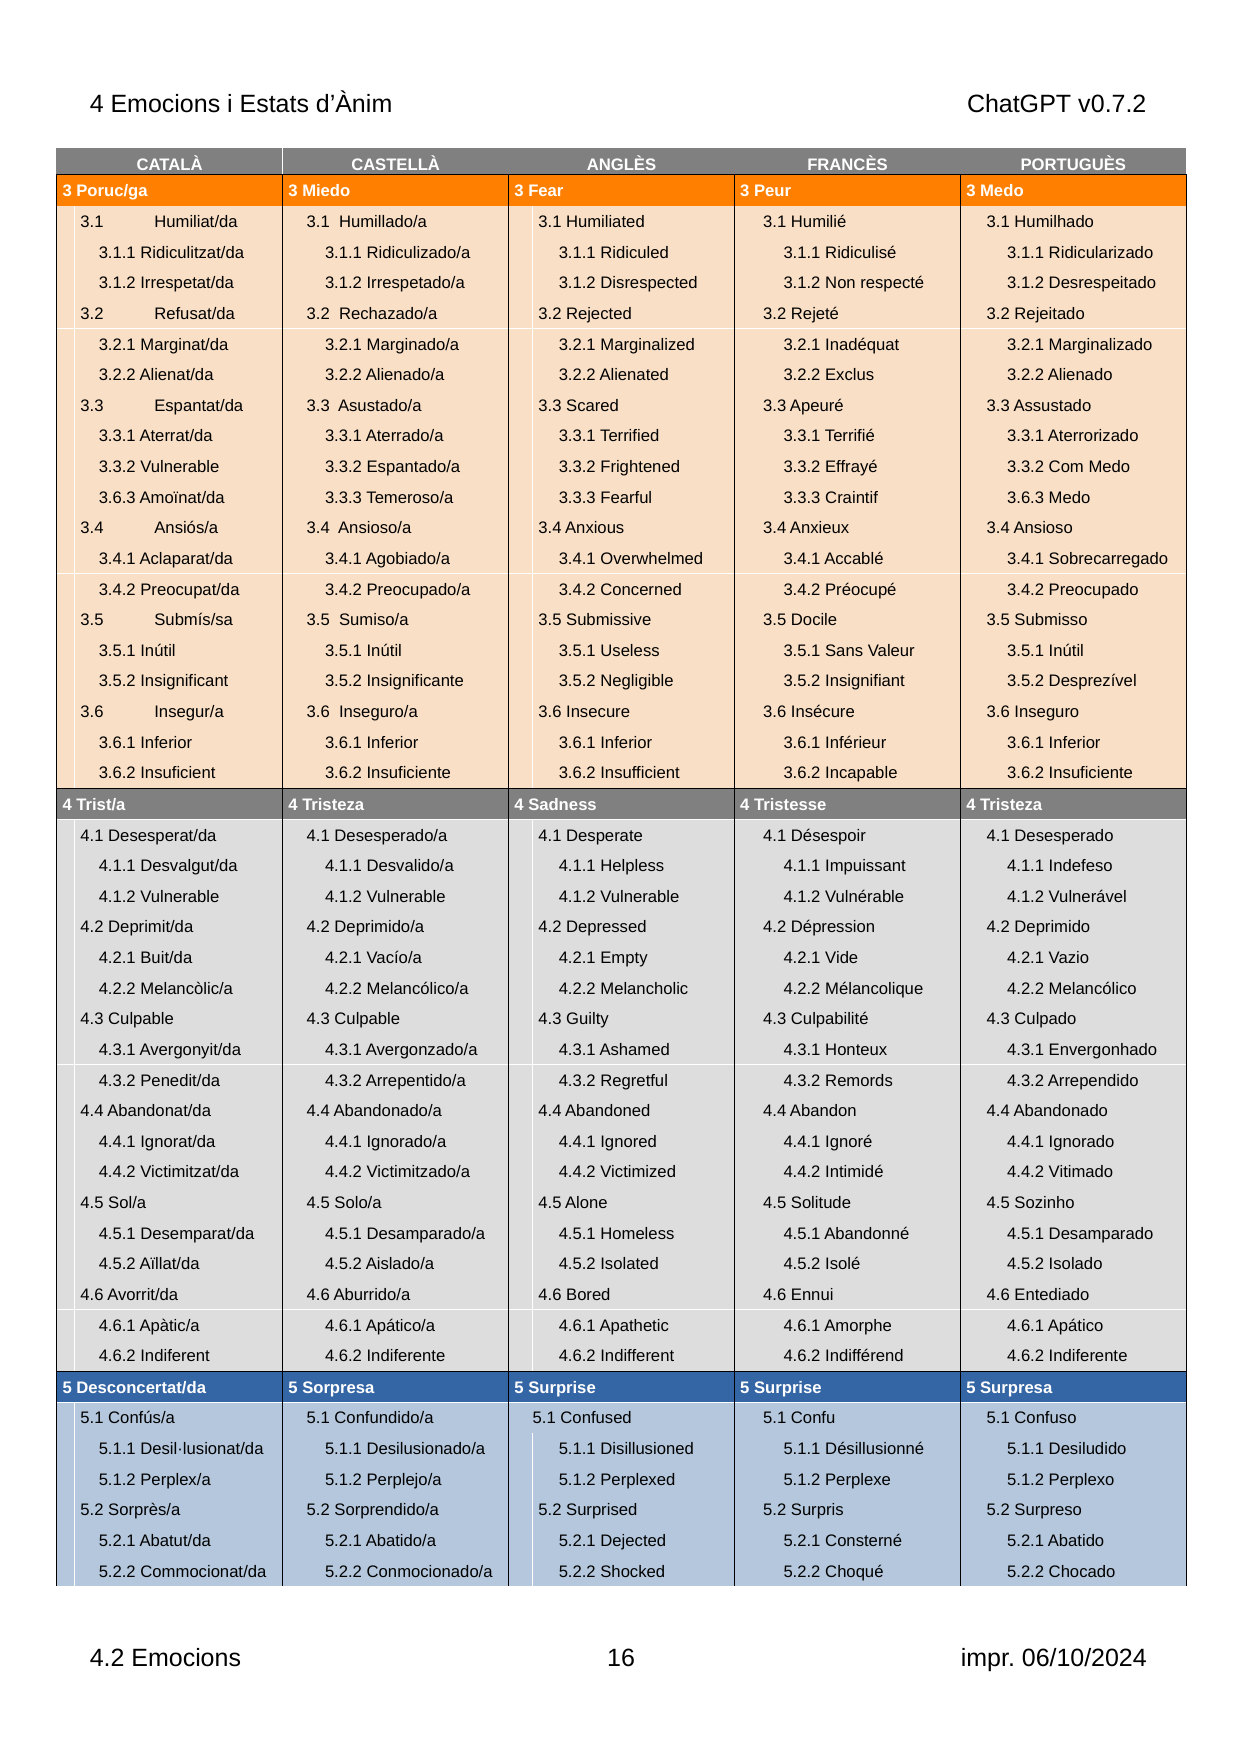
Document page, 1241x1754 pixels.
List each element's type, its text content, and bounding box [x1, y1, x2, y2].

table_cell [961, 1095, 981, 1126]
table_cell [757, 451, 778, 482]
table_cell 3.1 Humillado/a [301, 206, 508, 237]
table_cell 4.1 Desesperat/da [75, 820, 282, 850]
table_cell [75, 1433, 93, 1464]
table_cell [981, 451, 1001, 482]
table_cell [735, 696, 757, 727]
table_cell 3.5 Submís/sa [75, 604, 282, 635]
table_cell [57, 665, 74, 696]
table_cell [961, 512, 981, 543]
table_cell [735, 512, 757, 543]
table_cell [533, 543, 553, 573]
table_cell [509, 1556, 532, 1586]
table_cell [301, 665, 319, 696]
table_cell 5.1 Confuso [981, 1403, 1186, 1433]
table_cell [283, 574, 301, 604]
table_cell [757, 237, 778, 267]
table_cell [57, 911, 74, 942]
table_cell [301, 237, 319, 267]
table_cell [509, 1279, 532, 1309]
table_cell [283, 881, 301, 911]
table_cell [735, 1065, 757, 1095]
table_cell 3.2 Rechazado/a [301, 298, 508, 328]
table_cell [533, 237, 553, 267]
table_cell 3.3 Espantat/da [75, 390, 282, 420]
table_cell 4.1.2 Vulnerable [553, 881, 734, 911]
table_cell [57, 973, 74, 1003]
table_cell [75, 1034, 93, 1064]
table_cell [283, 451, 301, 482]
table_cell [735, 1126, 757, 1156]
table_cell [75, 451, 93, 482]
table_cell 3.2.1 Marginat/da [93, 329, 282, 359]
table_cell [961, 1494, 981, 1525]
table_cell [509, 1464, 532, 1494]
table_cell [533, 1340, 553, 1371]
table_cell [757, 973, 778, 1003]
table_cell [283, 482, 301, 512]
table_cell 5.1.2 Perplex/a [93, 1464, 282, 1494]
table_cell [57, 604, 74, 635]
table_cell 3.6.1 Inferior [319, 727, 508, 757]
table_cell [57, 237, 74, 267]
table_cell 3.1.1 Ridiculizado/a [319, 237, 508, 267]
table_cell [757, 1464, 778, 1494]
table_cell [57, 1187, 74, 1218]
table_cell [283, 1433, 301, 1464]
table_cell 5.2.2 Chocado [1001, 1556, 1186, 1586]
table_cell [961, 237, 981, 267]
table_cell [301, 574, 319, 604]
table_cell [961, 757, 981, 788]
table_cell [301, 1126, 319, 1156]
table_cell 4.5.2 Isolado [1001, 1248, 1186, 1279]
table_cell [509, 451, 532, 482]
table_cell 4.5.2 Aïllat/da [93, 1248, 282, 1279]
table_cell [961, 665, 981, 696]
table_cell [981, 359, 1001, 390]
table_cell 4.4.2 Victimitzado/a [319, 1156, 508, 1187]
table_cell 3.3.1 Terrified [553, 420, 734, 451]
table_cell 4.5.1 Desemparat/da [93, 1218, 282, 1248]
table_cell [75, 237, 93, 267]
table_cell [57, 1494, 74, 1525]
table_cell [75, 1340, 93, 1371]
table_cell [509, 820, 532, 850]
table_cell [301, 359, 319, 390]
table_cell [735, 1248, 757, 1279]
table_cell 3.6.3 Amoïnat/da [93, 482, 282, 512]
table_cell 3.1 Humiliat/da [75, 206, 282, 237]
table_cell [981, 1065, 1001, 1095]
table_cell 5.2 Surpreso [981, 1494, 1186, 1525]
table_cell 3.4 Anxious [533, 512, 734, 543]
table_cell 4.6.1 Apático [1001, 1310, 1186, 1340]
table_cell 3.5.2 Insignificante [319, 665, 508, 696]
table_cell [961, 820, 981, 850]
table_cell [961, 329, 981, 359]
table_cell [57, 267, 74, 298]
table_cell 4.1.1 Desvalido/a [319, 850, 508, 881]
table_cell 4.1.2 Vulnerable [93, 881, 282, 911]
table_cell [301, 1156, 319, 1187]
table_cell 5.2 Surprised [533, 1494, 734, 1525]
table_cell [735, 329, 757, 359]
table_cell 4.3 Culpable [75, 1003, 282, 1034]
table_cell [509, 329, 532, 359]
table_cell [283, 298, 301, 328]
table_cell [283, 206, 301, 237]
table_cell 5.1.1 Desilusionado/a [319, 1433, 508, 1464]
table_cell 3.1.2 Desrespeitado [1001, 267, 1186, 298]
table_cell 3.5.2 Negligible [553, 665, 734, 696]
table_cell [57, 1065, 74, 1095]
table_cell [57, 1003, 74, 1034]
table_cell [283, 820, 301, 850]
table_cell [735, 973, 757, 1003]
table_cell 3 Poruc/ga [57, 175, 282, 206]
table_cell 5.2 Sorprès/a [75, 1494, 282, 1525]
table_cell [981, 574, 1001, 604]
table_cell [301, 1525, 319, 1556]
table_cell 4.6 Entediado [981, 1279, 1186, 1309]
table_cell 3.5 Submissive [533, 604, 734, 635]
table_cell [981, 1525, 1001, 1556]
table_cell 4.2.2 Melancólico [1001, 973, 1186, 1003]
table_cell 3.3.1 Terrifié [778, 420, 960, 451]
table_cell [57, 206, 74, 237]
table_cell 3.4 Ansiós/a [75, 512, 282, 543]
table_cell 4.3.2 Arrepentido/a [319, 1065, 508, 1095]
table_cell [283, 757, 301, 788]
table_cell [533, 635, 553, 665]
table_cell 4.1.2 Vulnérable [778, 881, 960, 911]
table_cell [75, 1248, 93, 1279]
table_cell [757, 359, 778, 390]
table_cell [981, 881, 1001, 911]
table_cell [509, 604, 532, 635]
table_cell [283, 604, 301, 635]
table_cell 3.4.2 Préocupé [778, 574, 960, 604]
table_cell 3.6.1 Inferior [1001, 727, 1186, 757]
table_cell [533, 942, 553, 973]
table_cell [57, 1218, 74, 1248]
table_cell [981, 1340, 1001, 1371]
table_cell [981, 1310, 1001, 1340]
table_cell 4.5.1 Desamparado [1001, 1218, 1186, 1248]
table_cell [509, 267, 532, 298]
table_cell 4.5.2 Isolé [778, 1248, 960, 1279]
table_cell [735, 727, 757, 757]
table_cell [757, 635, 778, 665]
table_cell [757, 881, 778, 911]
table_cell [57, 1126, 74, 1156]
table_cell [961, 1156, 981, 1187]
table_cell 4.2 Deprimido [981, 911, 1186, 942]
table_cell 4.3.1 Avergonzado/a [319, 1034, 508, 1064]
table_cell [283, 1310, 301, 1340]
table_cell [981, 1556, 1001, 1586]
table_cell 4.4.1 Ignored [553, 1126, 734, 1156]
table_cell [961, 942, 981, 973]
table_cell 3.3.1 Aterrat/da [93, 420, 282, 451]
table_cell [533, 420, 553, 451]
table_cell 4.1.1 Indefeso [1001, 850, 1186, 881]
table_cell 5 Sorpresa [283, 1372, 508, 1402]
table_cell [57, 1248, 74, 1279]
table_cell [533, 881, 553, 911]
table_cell 4.5 Solo/a [301, 1187, 508, 1218]
table_cell [757, 1340, 778, 1371]
table_cell [757, 1433, 778, 1464]
table_cell 3.6 Insécure [757, 696, 960, 727]
table_cell 4.4.2 Intimidé [778, 1156, 960, 1187]
table_cell [57, 420, 74, 451]
table_cell 3.4.1 Accablé [778, 543, 960, 573]
table_cell [57, 820, 74, 850]
table_cell [735, 574, 757, 604]
table_cell 3.4.1 Sobrecarregado [1001, 543, 1186, 573]
table_cell [509, 973, 532, 1003]
table_cell [961, 1126, 981, 1156]
table_cell 3.1.2 Irrespetat/da [93, 267, 282, 298]
table_cell [57, 850, 74, 881]
table_cell [283, 420, 301, 451]
table_cell 3.2.2 Alienat/da [93, 359, 282, 390]
table_cell [961, 1034, 981, 1064]
table_cell [57, 942, 74, 973]
table_cell [735, 665, 757, 696]
table_cell [509, 1525, 532, 1556]
table_cell [301, 1310, 319, 1340]
table_cell 4.4 Abandonado [981, 1095, 1186, 1126]
table_cell 4.4 Abandoned [533, 1095, 734, 1126]
table_cell 4.2.2 Melancòlic/a [93, 973, 282, 1003]
table_cell [75, 1310, 93, 1340]
table_cell [57, 1310, 74, 1340]
table_cell 3.2.1 Marginado/a [319, 329, 508, 359]
table_cell [283, 727, 301, 757]
table_cell [735, 1034, 757, 1064]
table_cell [75, 420, 93, 451]
table_cell [533, 727, 553, 757]
table_cell 4.6.1 Apathetic [553, 1310, 734, 1340]
table_cell [533, 1156, 553, 1187]
table_cell [735, 1187, 757, 1218]
table_cell 4.4.2 Victimitzat/da [93, 1156, 282, 1187]
table_cell [757, 665, 778, 696]
table_cell [735, 1218, 757, 1248]
table_cell [509, 727, 532, 757]
table_cell 4.2 Dépression [757, 911, 960, 942]
table_cell 5.1 Confu [757, 1403, 960, 1433]
table_cell 3.3.1 Aterrorizado [1001, 420, 1186, 451]
table_cell [283, 850, 301, 881]
table_cell [75, 1065, 93, 1095]
table_cell [981, 420, 1001, 451]
table_cell 3.3.3 Craintif [778, 482, 960, 512]
table_cell [757, 757, 778, 788]
table_cell [981, 942, 1001, 973]
table_cell [283, 1403, 301, 1433]
table_cell 3.2.1 Inadéquat [778, 329, 960, 359]
table_cell 5.1.1 Desil·lusionat/da [93, 1433, 282, 1464]
table_cell [533, 757, 553, 788]
table_cell 4.2 Deprimit/da [75, 911, 282, 942]
table_cell [735, 1494, 757, 1525]
table_cell [961, 1310, 981, 1340]
table_cell [509, 390, 532, 420]
table_cell 3.1.2 Disrespected [553, 267, 734, 298]
table_cell [301, 1340, 319, 1371]
table_cell [283, 1340, 301, 1371]
table_cell 4.6 Ennui [757, 1279, 960, 1309]
table_cell [57, 1403, 74, 1433]
table_cell [57, 1340, 74, 1371]
table_cell 4.1 Desesperado/a [301, 820, 508, 850]
table_cell 3 Fear [509, 175, 734, 206]
table_cell [509, 911, 532, 942]
table_cell 3.2 Refusat/da [75, 298, 282, 328]
table_cell 3.5.1 Sans Valeur [778, 635, 960, 665]
table_cell 3.4.1 Aclaparat/da [93, 543, 282, 573]
table_cell [301, 1065, 319, 1095]
table_cell [757, 420, 778, 451]
table_cell 3.5 Sumiso/a [301, 604, 508, 635]
table_cell [735, 1340, 757, 1371]
table_cell 3.1.1 Ridiculisé [778, 237, 960, 267]
table_cell [75, 973, 93, 1003]
table_cell 4.3.1 Ashamed [553, 1034, 734, 1064]
table_cell 4.3.1 Avergonyit/da [93, 1034, 282, 1064]
table_cell [301, 451, 319, 482]
table_cell 4.5 Alone [533, 1187, 734, 1218]
table_cell [981, 1126, 1001, 1156]
table_cell 4.3 Guilty [533, 1003, 734, 1034]
table_cell 3.3 Scared [533, 390, 734, 420]
table_cell 5.1.1 Desiludido [1001, 1433, 1186, 1464]
table_cell [961, 1403, 981, 1433]
table_cell [961, 1065, 981, 1095]
table_cell [509, 1218, 532, 1248]
table_cell [961, 390, 981, 420]
table_cell [57, 727, 74, 757]
table_cell [283, 1034, 301, 1064]
table_cell 3.5.2 Insignifiant [778, 665, 960, 696]
table_cell 4.1.1 Desvalgut/da [93, 850, 282, 881]
table_cell 3.4.2 Preocupado [1001, 574, 1186, 604]
table_cell [75, 727, 93, 757]
table_cell [301, 1433, 319, 1464]
table_cell 3.3.1 Aterrado/a [319, 420, 508, 451]
table_cell 4.2 Depressed [533, 911, 734, 942]
table_cell 4.4 Abandonado/a [301, 1095, 508, 1126]
table_cell [981, 665, 1001, 696]
table_cell [57, 1464, 74, 1494]
table_cell [735, 911, 757, 942]
table_cell 3.4.1 Agobiado/a [319, 543, 508, 573]
table_cell 3.2.2 Alienado [1001, 359, 1186, 390]
table_cell [961, 881, 981, 911]
table_cell 4.6.2 Indifférend [778, 1340, 960, 1371]
table_cell 5.2.1 Abatut/da [93, 1525, 282, 1556]
table_cell [57, 359, 74, 390]
table_cell 4.2.1 Vide [778, 942, 960, 973]
table_cell [75, 757, 93, 788]
table_cell 4.3 Culpable [301, 1003, 508, 1034]
table_cell 4 Sadness [509, 789, 734, 819]
table_cell [75, 267, 93, 298]
table_cell [961, 1218, 981, 1248]
table_cell [735, 1279, 757, 1309]
table_cell [283, 359, 301, 390]
table_cell [283, 267, 301, 298]
table_cell [735, 267, 757, 298]
table_cell [509, 482, 532, 512]
table_cell [961, 1340, 981, 1371]
table_cell [735, 1464, 757, 1494]
table_cell [283, 911, 301, 942]
table_cell 4.5 Sol/a [75, 1187, 282, 1218]
table_cell [533, 267, 553, 298]
table_cell 5.2.1 Abatido/a [319, 1525, 508, 1556]
table_cell 5.2.2 Conmocionado/a [319, 1556, 508, 1586]
table_cell 4.6.2 Indiferente [1001, 1340, 1186, 1371]
table_cell [735, 635, 757, 665]
table_cell [735, 1556, 757, 1586]
table_cell [509, 942, 532, 973]
table_cell 3.6.2 Incapable [778, 757, 960, 788]
table_cell [961, 911, 981, 942]
table_cell [961, 543, 981, 573]
table_cell 3.6.2 Insuficient [93, 757, 282, 788]
table_cell 3.3.2 Espantado/a [319, 451, 508, 482]
table_cell [283, 1248, 301, 1279]
table_cell [533, 1310, 553, 1340]
table_cell 3.6 Insecure [533, 696, 734, 727]
table_cell [757, 1065, 778, 1095]
table_cell [757, 1156, 778, 1187]
table_cell [961, 1003, 981, 1034]
table_cell [757, 727, 778, 757]
table_cell 4.5.1 Abandonné [778, 1218, 960, 1248]
table_cell [75, 635, 93, 665]
table_cell 4.5.1 Homeless [553, 1218, 734, 1248]
table_cell [283, 1126, 301, 1156]
table_cell 4.4 Abandonat/da [75, 1095, 282, 1126]
table_cell 5.1.1 Disillusioned [553, 1433, 734, 1464]
table_header ANGLÈS [508, 148, 734, 174]
table_cell [283, 1464, 301, 1494]
table_cell 5.2.2 Commocionat/da [93, 1556, 282, 1586]
table_cell [961, 635, 981, 665]
table_cell [509, 1126, 532, 1156]
table_cell [509, 543, 532, 573]
table_cell [301, 881, 319, 911]
table_cell [283, 1218, 301, 1248]
table_cell 4.4.1 Ignorado/a [319, 1126, 508, 1156]
table_cell 4.3.2 Penedit/da [93, 1065, 282, 1095]
table_cell [509, 1095, 532, 1126]
table_cell 4.1 Désespoir [757, 820, 960, 850]
table_cell 5.1 Confused [527, 1403, 734, 1433]
table_cell [283, 1065, 301, 1095]
table_cell [75, 543, 93, 573]
table_cell [509, 1433, 532, 1464]
table_cell 3.2 Rejeitado [981, 298, 1186, 328]
table_cell [735, 604, 757, 635]
table_header CATALÀ [56, 148, 282, 174]
table_cell [75, 482, 93, 512]
table_cell 3.1.1 Ridiculitzat/da [93, 237, 282, 267]
table_cell 3.6 Inseguro [981, 696, 1186, 727]
table_cell 5 Desconcertat/da [57, 1372, 282, 1402]
table_cell 3.3.2 Effrayé [778, 451, 960, 482]
table_cell [57, 1156, 74, 1187]
table_cell [961, 1433, 981, 1464]
table_cell [981, 1248, 1001, 1279]
table_cell [301, 482, 319, 512]
table_cell 3.3.2 Vulnerable [93, 451, 282, 482]
table_cell [509, 1065, 532, 1095]
table_cell [961, 1556, 981, 1586]
table_cell [757, 942, 778, 973]
table_cell 3.5 Submisso [981, 604, 1186, 635]
table_cell 4.4.1 Ignorat/da [93, 1126, 282, 1156]
table_cell [735, 1525, 757, 1556]
table_cell 4 Tristeza [283, 789, 508, 819]
table_cell [757, 1310, 778, 1340]
table_cell 3.2.2 Exclus [778, 359, 960, 390]
table_header PORTUGUÈS [960, 148, 1186, 174]
table_cell 3.4 Anxieux [757, 512, 960, 543]
table_cell 5.1.2 Perplexe [778, 1464, 960, 1494]
table_cell [301, 727, 319, 757]
table_cell [981, 973, 1001, 1003]
table_cell [283, 390, 301, 420]
table_cell [301, 1556, 319, 1586]
table_cell [509, 1403, 527, 1433]
table_cell 4.3 Culpabilité [757, 1003, 960, 1034]
table_cell 3.3 Asustado/a [301, 390, 508, 420]
table_cell 3.1 Humilhado [981, 206, 1186, 237]
table_cell [75, 359, 93, 390]
table_cell [509, 298, 532, 328]
table_cell [509, 1034, 532, 1064]
table_cell [301, 329, 319, 359]
table_cell 5.2.2 Choqué [778, 1556, 960, 1586]
table_cell [509, 1156, 532, 1187]
table_cell [283, 1095, 301, 1126]
table_cell [301, 635, 319, 665]
table_cell [735, 390, 757, 420]
table_cell [301, 850, 319, 881]
table_cell [57, 543, 74, 573]
table_cell 5.2.1 Consterné [778, 1525, 960, 1556]
table_cell [301, 973, 319, 1003]
table_cell [757, 574, 778, 604]
table_cell [961, 1248, 981, 1279]
table_cell [533, 973, 553, 1003]
table_cell 4.5 Solitude [757, 1187, 960, 1218]
table_cell [961, 359, 981, 390]
table_cell [735, 482, 757, 512]
table_cell [981, 1218, 1001, 1248]
table_cell [757, 482, 778, 512]
table_cell [301, 543, 319, 573]
table_cell [57, 298, 74, 328]
table_cell [75, 881, 93, 911]
table_cell 3.6 Inseguro/a [301, 696, 508, 727]
table_cell [57, 1556, 74, 1586]
table_cell [981, 1433, 1001, 1464]
table_cell 3.2.2 Alienado/a [319, 359, 508, 390]
table_cell [283, 1494, 301, 1525]
table_cell 3.4.1 Overwhelmed [553, 543, 734, 573]
table_cell 5.2 Sorprendido/a [301, 1494, 508, 1525]
table_cell [75, 1126, 93, 1156]
table_cell 5.2 Surpris [757, 1494, 960, 1525]
table_cell 4.3.2 Regretful [553, 1065, 734, 1095]
table_cell [981, 850, 1001, 881]
table_cell 4.5.1 Desamparado/a [319, 1218, 508, 1248]
table_cell 4.1.1 Impuissant [778, 850, 960, 881]
table_cell [757, 1248, 778, 1279]
table_cell [509, 1187, 532, 1218]
table_cell [75, 1156, 93, 1187]
table_cell 3.5.1 Useless [553, 635, 734, 665]
table_cell 5 Surprise [509, 1372, 734, 1402]
table_cell [509, 237, 532, 267]
table_cell 3.2.1 Marginalizado [1001, 329, 1186, 359]
table_cell [735, 881, 757, 911]
table_cell [757, 329, 778, 359]
table_cell [961, 420, 981, 451]
table_cell 3.4.2 Concerned [553, 574, 734, 604]
table_cell [509, 359, 532, 390]
table_cell [735, 420, 757, 451]
table_cell [981, 1464, 1001, 1494]
table_cell 4.4.2 Vitimado [1001, 1156, 1186, 1187]
table_cell 4.1 Desesperado [981, 820, 1186, 850]
table_cell [757, 850, 778, 881]
table_cell [283, 237, 301, 267]
table_cell 4.2.2 Melancholic [553, 973, 734, 1003]
table_cell 3.2.2 Alienated [553, 359, 734, 390]
table_header CASTELLÀ [283, 148, 508, 174]
table_cell [735, 451, 757, 482]
table_cell [961, 206, 981, 237]
table_cell 3.6.1 Inferior [553, 727, 734, 757]
table_cell 3.3.2 Com Medo [1001, 451, 1186, 482]
table_cell [961, 850, 981, 881]
table_cell 3.3 Assustado [981, 390, 1186, 420]
table_cell 4.6.2 Indiferente [319, 1340, 508, 1371]
table_cell [509, 665, 532, 696]
table_cell [533, 359, 553, 390]
table_cell [57, 482, 74, 512]
table_cell 5.2.1 Dejected [553, 1525, 734, 1556]
table_cell 3.6.1 Inférieur [778, 727, 960, 757]
table_cell [757, 1525, 778, 1556]
table_cell [757, 543, 778, 573]
table_cell [533, 1464, 553, 1494]
table_cell [757, 1556, 778, 1586]
table_cell 4.1 Desperate [533, 820, 734, 850]
table_cell 4.2.1 Vacío/a [319, 942, 508, 973]
table_cell 5.1.2 Perplexed [553, 1464, 734, 1494]
table_cell 3.2.1 Marginalized [553, 329, 734, 359]
table_cell 4 Tristesse [735, 789, 960, 819]
table_cell [961, 604, 981, 635]
table_cell 4.2 Deprimido/a [301, 911, 508, 942]
table_cell [533, 1065, 553, 1095]
table_cell [961, 298, 981, 328]
table_cell [735, 359, 757, 390]
table_cell 4.4.1 Ignoré [778, 1126, 960, 1156]
table_cell [533, 1126, 553, 1156]
table_cell [283, 635, 301, 665]
table_cell 3.6.3 Medo [1001, 482, 1186, 512]
table_cell [533, 665, 553, 696]
table_cell [981, 482, 1001, 512]
table_cell [961, 696, 981, 727]
table_cell 4.1.2 Vulnerable [319, 881, 508, 911]
table_cell [301, 420, 319, 451]
table_cell [757, 1218, 778, 1248]
table_cell 3.5.2 Desprezível [1001, 665, 1186, 696]
table_cell 4.5 Sozinho [981, 1187, 1186, 1218]
table_cell [57, 1525, 74, 1556]
table_cell 3.6.2 Insuficiente [319, 757, 508, 788]
table_cell [533, 1525, 553, 1556]
table_cell [735, 757, 757, 788]
table_cell [961, 267, 981, 298]
table_cell 4.5.2 Isolated [553, 1248, 734, 1279]
table_cell 4.3.1 Envergonhado [1001, 1034, 1186, 1064]
table_cell [283, 696, 301, 727]
table_cell [301, 1248, 319, 1279]
table_cell [509, 1248, 532, 1279]
table_cell [57, 696, 74, 727]
table_cell [57, 757, 74, 788]
table_cell [283, 665, 301, 696]
table_cell 3.6.1 Inferior [93, 727, 282, 757]
table_cell [981, 267, 1001, 298]
table_header FRANCÈS [734, 148, 960, 174]
table_cell 3.3.3 Temeroso/a [319, 482, 508, 512]
table_cell 4.6 Aburrido/a [301, 1279, 508, 1309]
table_cell [75, 665, 93, 696]
table_cell 3 Peur [735, 175, 960, 206]
table_cell [283, 1556, 301, 1586]
table_cell [509, 757, 532, 788]
table_cell [735, 237, 757, 267]
table_cell 4.3.1 Honteux [778, 1034, 960, 1064]
table_cell [981, 329, 1001, 359]
table_cell [533, 574, 553, 604]
table_cell [961, 1279, 981, 1309]
table_cell 5.1.2 Perplexo [1001, 1464, 1186, 1494]
table_cell [735, 1433, 757, 1464]
table_cell 3.5.2 Insignificant [93, 665, 282, 696]
table_cell [283, 1525, 301, 1556]
table_cell [961, 574, 981, 604]
table_cell [283, 1187, 301, 1218]
table_cell 3.1.2 Non respecté [778, 267, 960, 298]
table_cell [533, 1034, 553, 1064]
table_cell [301, 1034, 319, 1064]
table_cell 3.6 Insegur/a [75, 696, 282, 727]
table_cell [75, 850, 93, 881]
table_cell [961, 482, 981, 512]
table_cell [283, 973, 301, 1003]
table_cell 3.1 Humilié [757, 206, 960, 237]
table_cell [533, 482, 553, 512]
table_cell 3.3 Apeuré [757, 390, 960, 420]
table_cell 3.5.1 Inútil [319, 635, 508, 665]
table_cell [57, 881, 74, 911]
table_cell 3.4.2 Preocupat/da [93, 574, 282, 604]
table_cell [75, 1218, 93, 1248]
table_cell [509, 696, 532, 727]
table_cell [735, 1003, 757, 1034]
table_cell 3 Medo [961, 175, 1186, 206]
table_cell [75, 942, 93, 973]
table_cell [981, 237, 1001, 267]
table_cell 4 Trist/a [57, 789, 282, 819]
table_cell 5.1.1 Désillusionné [778, 1433, 960, 1464]
table_cell [509, 420, 532, 451]
table_cell [533, 1556, 553, 1586]
table_cell [283, 329, 301, 359]
table_cell [57, 329, 74, 359]
table_cell [301, 267, 319, 298]
table_cell 5.1 Confundido/a [301, 1403, 508, 1433]
table_cell [301, 1464, 319, 1494]
table_cell [757, 1126, 778, 1156]
table_cell [961, 1187, 981, 1218]
table_cell [961, 451, 981, 482]
table_cell [301, 942, 319, 973]
table_cell 3.4 Ansioso/a [301, 512, 508, 543]
table_cell [57, 451, 74, 482]
table_cell 5 Surpresa [961, 1372, 1186, 1402]
table_cell [509, 881, 532, 911]
table_cell [735, 1095, 757, 1126]
table_cell 4.4 Abandon [757, 1095, 960, 1126]
table_cell 3 Miedo [283, 175, 508, 206]
table_cell [533, 850, 553, 881]
table_cell 5.2.1 Abatido [1001, 1525, 1186, 1556]
table_cell [283, 512, 301, 543]
table_cell 4.6 Avorrit/da [75, 1279, 282, 1309]
table_cell 5.1.2 Perplejo/a [319, 1464, 508, 1494]
table_cell [57, 1095, 74, 1126]
table_cell [533, 329, 553, 359]
table_cell [509, 850, 532, 881]
table_cell 4.2.1 Vazio [1001, 942, 1186, 973]
table_cell [283, 1003, 301, 1034]
table_cell 3.4 Ansioso [981, 512, 1186, 543]
table_cell [735, 1156, 757, 1187]
table_cell [735, 942, 757, 973]
table_cell [757, 267, 778, 298]
table_cell [57, 635, 74, 665]
table_cell [75, 1556, 93, 1586]
table_cell [509, 512, 532, 543]
table_cell [75, 329, 93, 359]
table_cell 3.3.3 Fearful [553, 482, 734, 512]
table_cell 4.6 Bored [533, 1279, 734, 1309]
table_cell [981, 543, 1001, 573]
table_cell 3.4.2 Preocupado/a [319, 574, 508, 604]
table_cell 4.1.2 Vulnerável [1001, 881, 1186, 911]
table_cell [981, 757, 1001, 788]
table_cell [283, 1156, 301, 1187]
table_cell 4.4.1 Ignorado [1001, 1126, 1186, 1156]
table_cell 4.3.2 Arrependido [1001, 1065, 1186, 1095]
table_cell [57, 1433, 74, 1464]
table_cell [757, 1034, 778, 1064]
table_cell [961, 973, 981, 1003]
table_cell 4.2.1 Empty [553, 942, 734, 973]
table_cell 3.1.2 Irrespetado/a [319, 267, 508, 298]
table_cell 4.1.1 Helpless [553, 850, 734, 881]
table_cell [509, 1340, 532, 1371]
table_cell 5.1 Confús/a [75, 1403, 282, 1433]
table_cell [533, 1433, 553, 1464]
table_cell [75, 1525, 93, 1556]
table_cell 4.6.2 Indiferent [93, 1340, 282, 1371]
table_cell [735, 543, 757, 573]
table_cell 4.4.2 Victimized [553, 1156, 734, 1187]
table_cell 4.3 Culpado [981, 1003, 1186, 1034]
table_cell [57, 1034, 74, 1064]
table_cell [75, 574, 93, 604]
table_cell [735, 206, 757, 237]
table_cell [735, 298, 757, 328]
table_cell 4.6.1 Apático/a [319, 1310, 508, 1340]
table_cell [961, 1525, 981, 1556]
table_cell [57, 1279, 74, 1309]
table_cell 5.2.2 Shocked [553, 1556, 734, 1586]
table_cell 3.3.2 Frightened [553, 451, 734, 482]
table_cell 4 Tristeza [961, 789, 1186, 819]
table_cell [301, 757, 319, 788]
table_cell [301, 1218, 319, 1248]
table_cell 4.6.1 Amorphe [778, 1310, 960, 1340]
table_cell [75, 1464, 93, 1494]
table_cell 4.2.2 Mélancolique [778, 973, 960, 1003]
table_cell [981, 1034, 1001, 1064]
table_cell [735, 1310, 757, 1340]
table_cell [961, 727, 981, 757]
table_cell 3.1.1 Ridiculed [553, 237, 734, 267]
table_cell [509, 1003, 532, 1034]
table_cell [533, 1218, 553, 1248]
table_cell 3.2 Rejected [533, 298, 734, 328]
table_cell [735, 850, 757, 881]
table_cell 3.5.1 Inútil [93, 635, 282, 665]
table_cell 4.2.2 Melancólico/a [319, 973, 508, 1003]
table_cell 3.2 Rejeté [757, 298, 960, 328]
table_cell [735, 1403, 757, 1433]
table_cell [509, 206, 532, 237]
table_cell 4.3.2 Remords [778, 1065, 960, 1095]
table_cell [981, 727, 1001, 757]
table_cell 4.6.2 Indifferent [553, 1340, 734, 1371]
table_cell [57, 512, 74, 543]
table_cell [981, 635, 1001, 665]
table_cell [533, 1248, 553, 1279]
table_cell [57, 390, 74, 420]
table_cell [57, 574, 74, 604]
table_cell 4.6.1 Apàtic/a [93, 1310, 282, 1340]
table_cell [509, 1494, 532, 1525]
table_cell [735, 820, 757, 850]
table_cell 3.6.2 Insuficiente [1001, 757, 1186, 788]
table_cell [961, 1464, 981, 1494]
table_cell [283, 543, 301, 573]
table_cell [509, 635, 532, 665]
table_cell 5 Surprise [735, 1372, 960, 1402]
table_cell [533, 451, 553, 482]
table_cell 3.1.1 Ridicularizado [1001, 237, 1186, 267]
table_cell [283, 1279, 301, 1309]
table_cell 3.5.1 Inútil [1001, 635, 1186, 665]
table_cell [283, 942, 301, 973]
table_cell [981, 1156, 1001, 1187]
table_cell 3.6.2 Insufficient [553, 757, 734, 788]
table_cell [509, 574, 532, 604]
table_cell 3.1 Humiliated [533, 206, 734, 237]
table_cell 4.5.2 Aislado/a [319, 1248, 508, 1279]
table_cell 3.5 Docile [757, 604, 960, 635]
table_cell [509, 1310, 532, 1340]
table_cell 4.2.1 Buit/da [93, 942, 282, 973]
